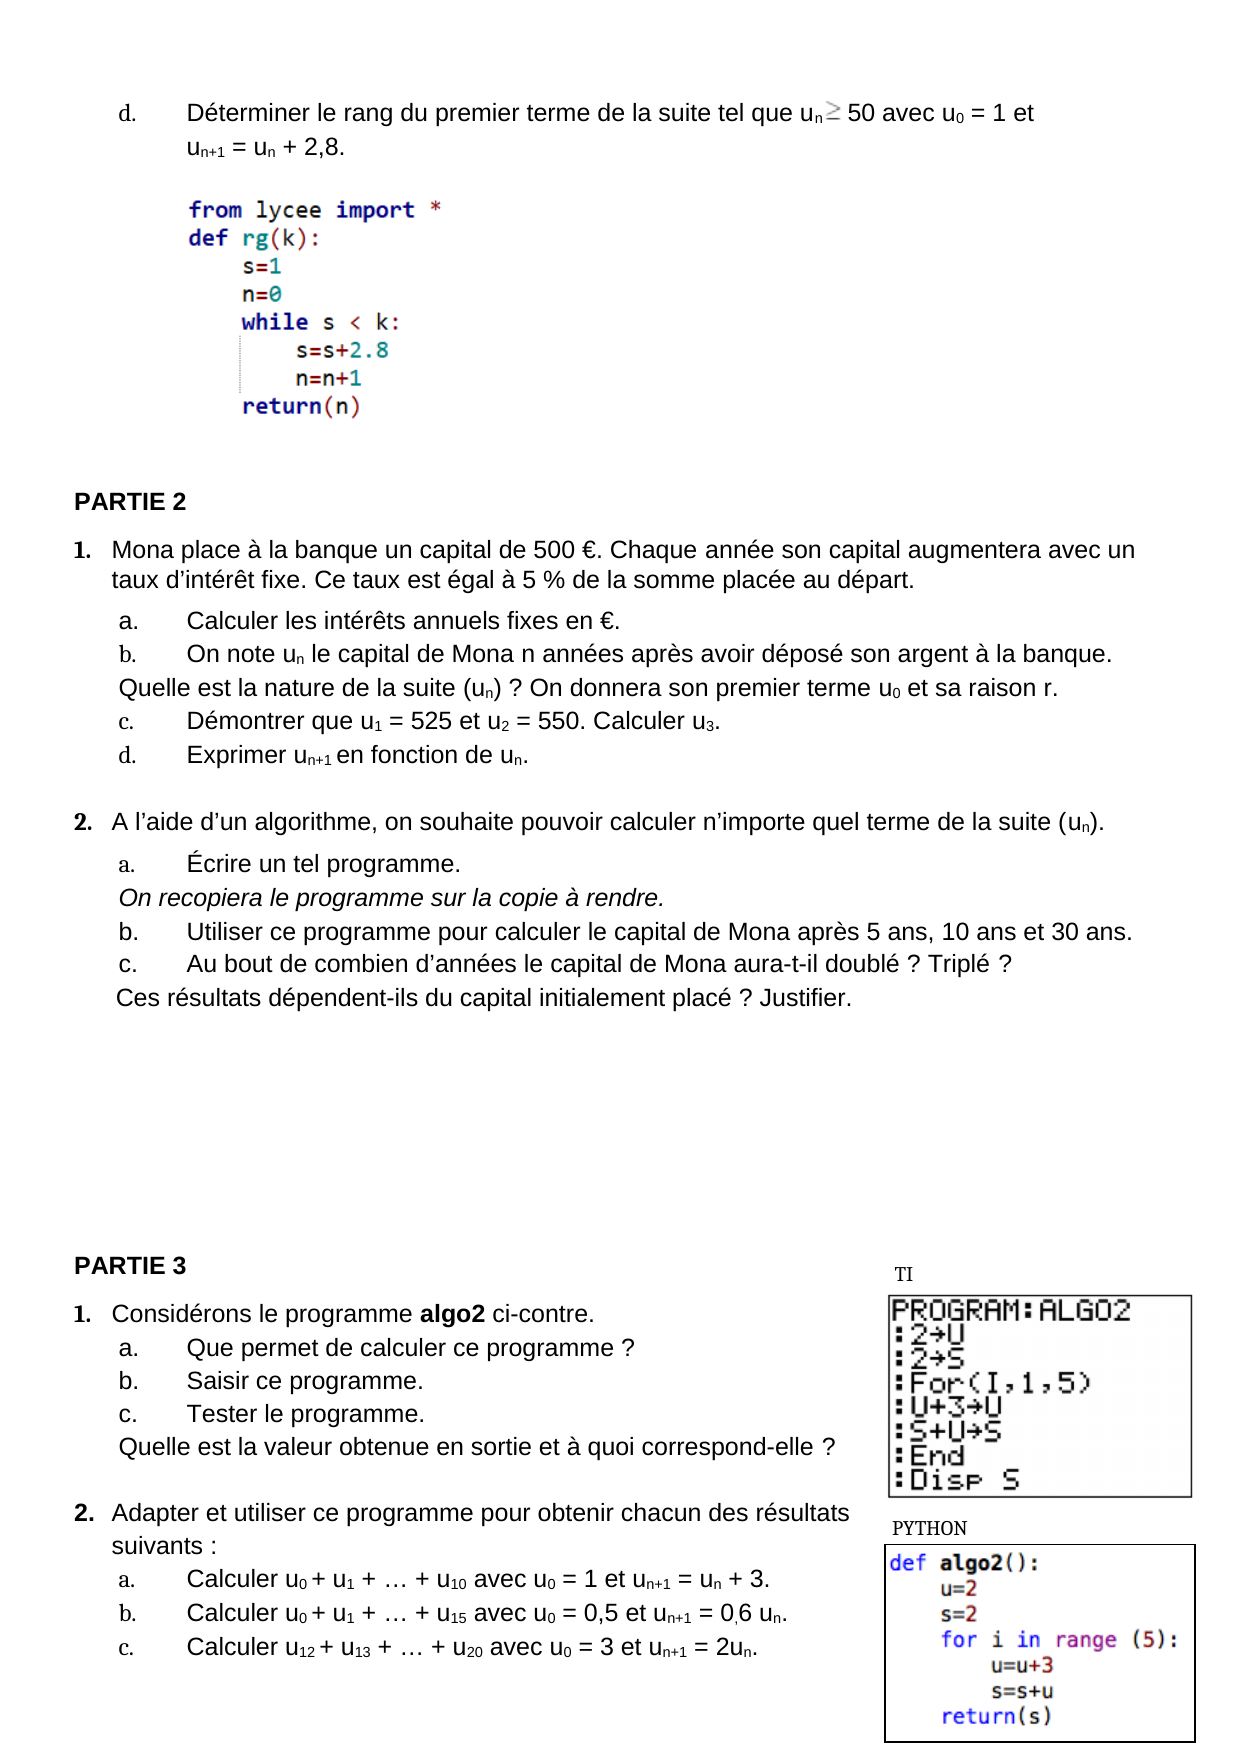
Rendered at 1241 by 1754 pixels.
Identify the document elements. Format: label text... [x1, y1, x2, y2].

text Quelle est la nature de la suite (un) ? On donnera son premier terme u0 et sa raison r. [118, 673, 1167, 702]
list Considérons le programme algo2 ci-contre. [74, 1299, 885, 1328]
picture [886, 1545, 1194, 1741]
list Tester le programme. [118, 1399, 885, 1428]
list Démontrer que u1 = 525 et u2 = 550. Calculer u3. [118, 706, 1167, 736]
text PARTIE 3 [74, 1251, 1167, 1279]
list Utiliser ce programme pour calculer le capital de Mona après 5 ans, 10 ans et 30 ans. [118, 916, 1167, 945]
list Calculer u12 + u13 + … + u20 avec u0 = 3 et un+1 = 2un. [118, 1632, 884, 1662]
list Adapter et utiliser ce programme pour obtenir chacun des résultats [74, 1498, 1167, 1527]
picture [885, 1292, 1195, 1501]
list Écrire un tel programme. [118, 849, 1167, 879]
list Saisir ce programme. [118, 1366, 828, 1394]
list Mona place à la banque un capital de 500 €. Chaque année son capital augmentera avec un taux d’intérêt fixe. Ce taux est égal à 5 % de la somme placée au départ. [74, 535, 1167, 593]
list Au bout de combien d’années le capital de Mona aura-t-il doublé ? Triplé ? [118, 949, 1167, 978]
list Déterminer le rang du premier terme de la suite tel que un 50 avec u0 = 1 et [118, 96, 1167, 127]
list Calculer u0 + u1 + … + u10 avec u0 = 1 et un+1 = un + 3. [118, 1564, 884, 1594]
text Quelle est la valeur obtenue en sortie et à quoi correspond-elle ? [118, 1432, 885, 1461]
picture [186, 197, 468, 426]
text On recopiera le programme sur la copie à rendre. [118, 883, 1167, 912]
list Calculer u0 + u1 + … + u15 avec u0 = 0,5 et un+1 = 0,6 un. [118, 1598, 884, 1628]
list On note un le capital de Mona n années après avoir déposé son argent à la banque. [118, 639, 1167, 669]
list A l’aide d’un algorithme, on souhaite pouvoir calculer n’importe quel terme de la suite (un). [74, 807, 1167, 837]
list Calculer les intérêts annuels fixes en €. [118, 606, 1167, 635]
text suivants : [111, 1531, 1167, 1560]
text un+1 = un + 2,8. [186, 132, 1167, 161]
list Exprimer un+1 en fonction de un. [118, 740, 1167, 770]
list Que permet de calculer ce programme ? [118, 1333, 885, 1362]
text Ces résultats dépendent-ils du capital initialement placé ? Justifier. [74, 982, 1167, 1011]
text PARTIE 2 [74, 487, 1167, 516]
